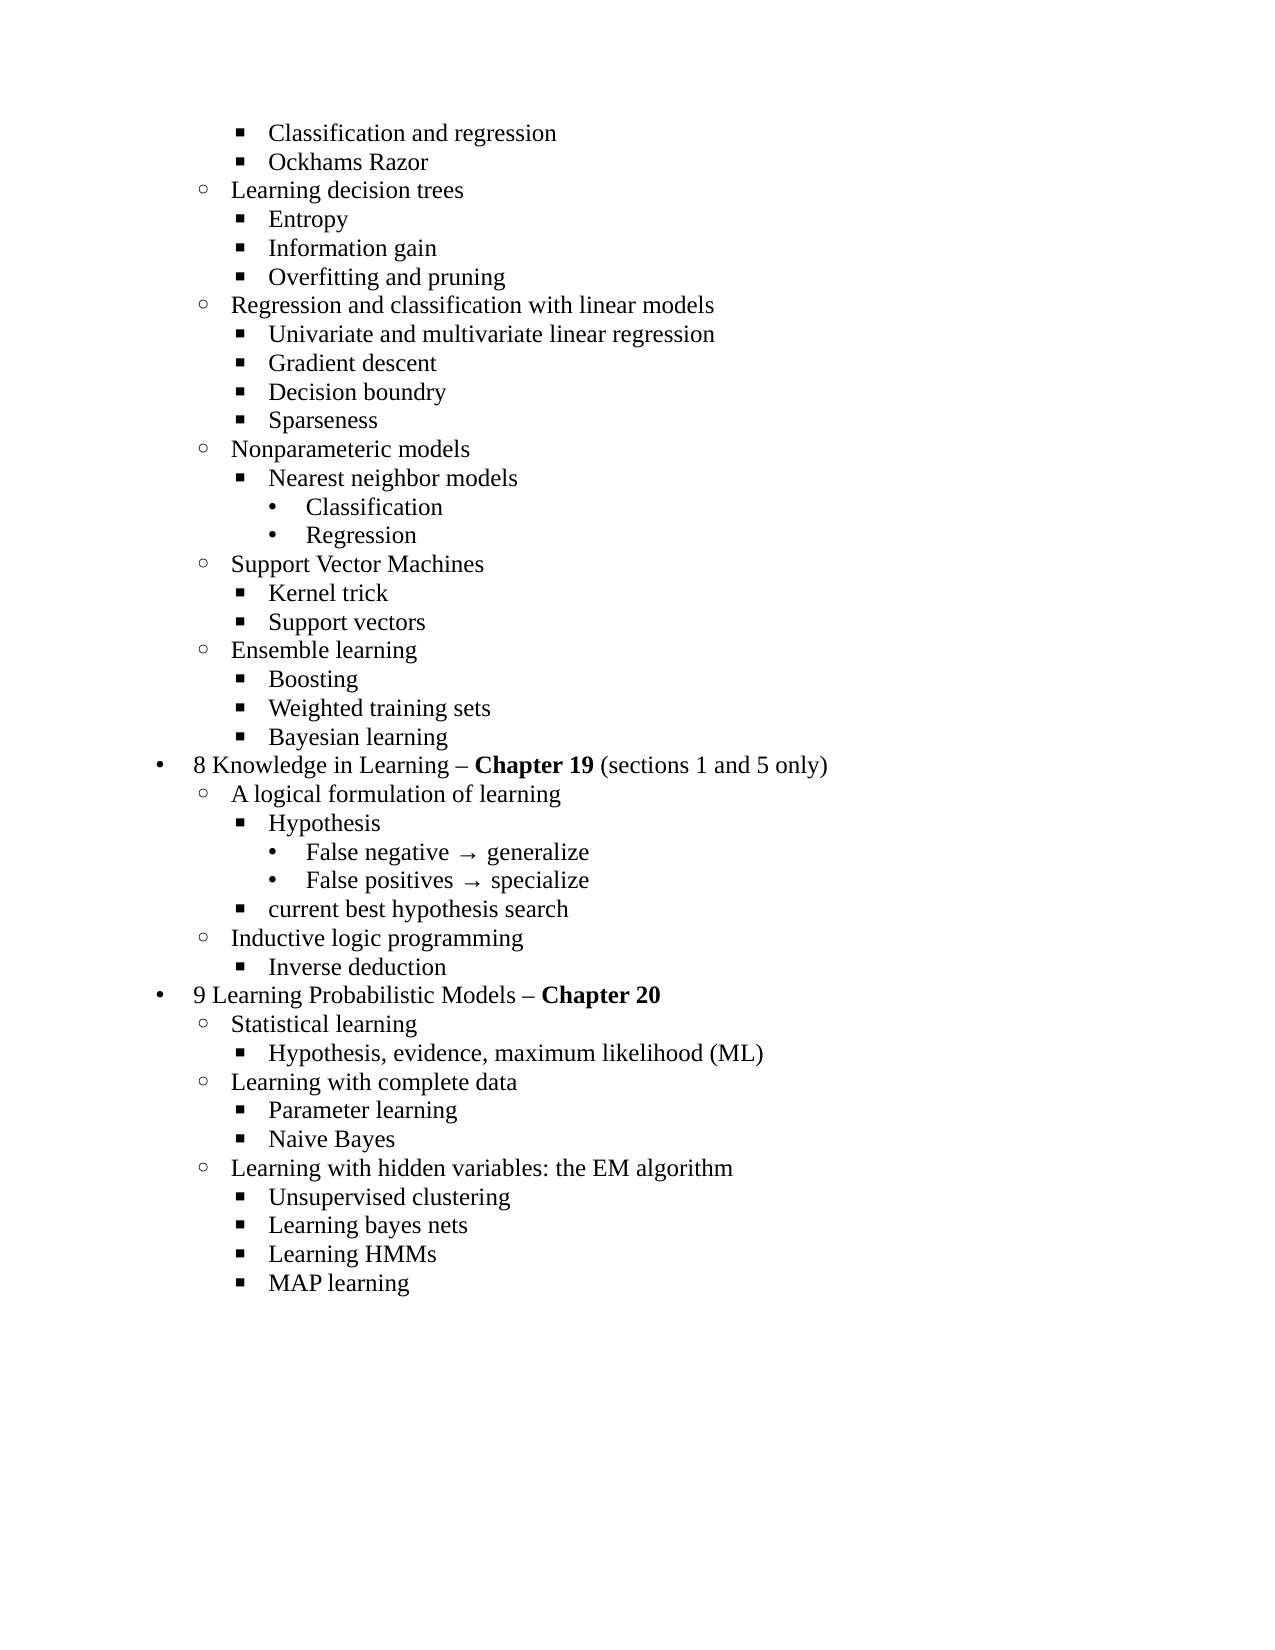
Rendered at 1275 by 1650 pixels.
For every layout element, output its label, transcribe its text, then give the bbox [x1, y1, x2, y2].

list Entropy [231, 204, 1157, 233]
list Overfitting and pruning [231, 262, 1157, 291]
list Support vectors [231, 607, 1157, 636]
list Hypothesis, evidence, maximum likelihood (ML) [231, 1038, 1157, 1067]
list Parameter learning [231, 1096, 1157, 1124]
list Weighted training sets [231, 693, 1157, 722]
list MAP learning [231, 1268, 1157, 1297]
list Learning with complete data [193, 1067, 1157, 1096]
list A logical formulation of learning [193, 779, 1157, 808]
list Regression and classification with linear models [193, 291, 1157, 319]
list Sparseness [231, 406, 1157, 434]
list Learning HMMs [231, 1239, 1157, 1268]
list Classification [268, 492, 1157, 521]
list Classification and regression [231, 118, 1157, 147]
list False positives → specialize [268, 866, 1157, 894]
list Bayesian learning [231, 722, 1157, 751]
list Support Vector Machines [193, 549, 1157, 578]
list Naive Bayes [231, 1124, 1157, 1153]
list Decision boundry [231, 377, 1157, 406]
list Ensemble learning [193, 636, 1157, 664]
list Univariate and multivariate linear regression [231, 319, 1157, 348]
list Unsupervised clustering [231, 1182, 1157, 1211]
list Ockhams Razor [231, 147, 1157, 176]
list Statistical learning [193, 1009, 1157, 1038]
list Inductive logic programming [193, 923, 1157, 952]
list Information gain [231, 233, 1157, 262]
list Learning decision trees [193, 176, 1157, 204]
list Gradient descent [231, 348, 1157, 377]
list Learning with hidden variables: the EM algorithm [193, 1153, 1157, 1182]
list 8 Knowledge in Learning – Chapter 19 (sections 1 and 5 only) [156, 751, 1157, 779]
list Kernel trick [231, 578, 1157, 607]
list Hypothesis [231, 808, 1157, 837]
list Nearest neighbor models [231, 463, 1157, 492]
list current best hypothesis search [231, 894, 1157, 923]
list Learning bayes nets [231, 1211, 1157, 1239]
list Nonparameteric models [193, 434, 1157, 463]
list Inverse deduction [231, 952, 1157, 981]
list Regression [268, 521, 1157, 549]
list False negative → generalize [268, 837, 1157, 866]
list 9 Learning Probabilistic Models – Chapter 20 [156, 981, 1157, 1009]
list Boosting [231, 664, 1157, 693]
